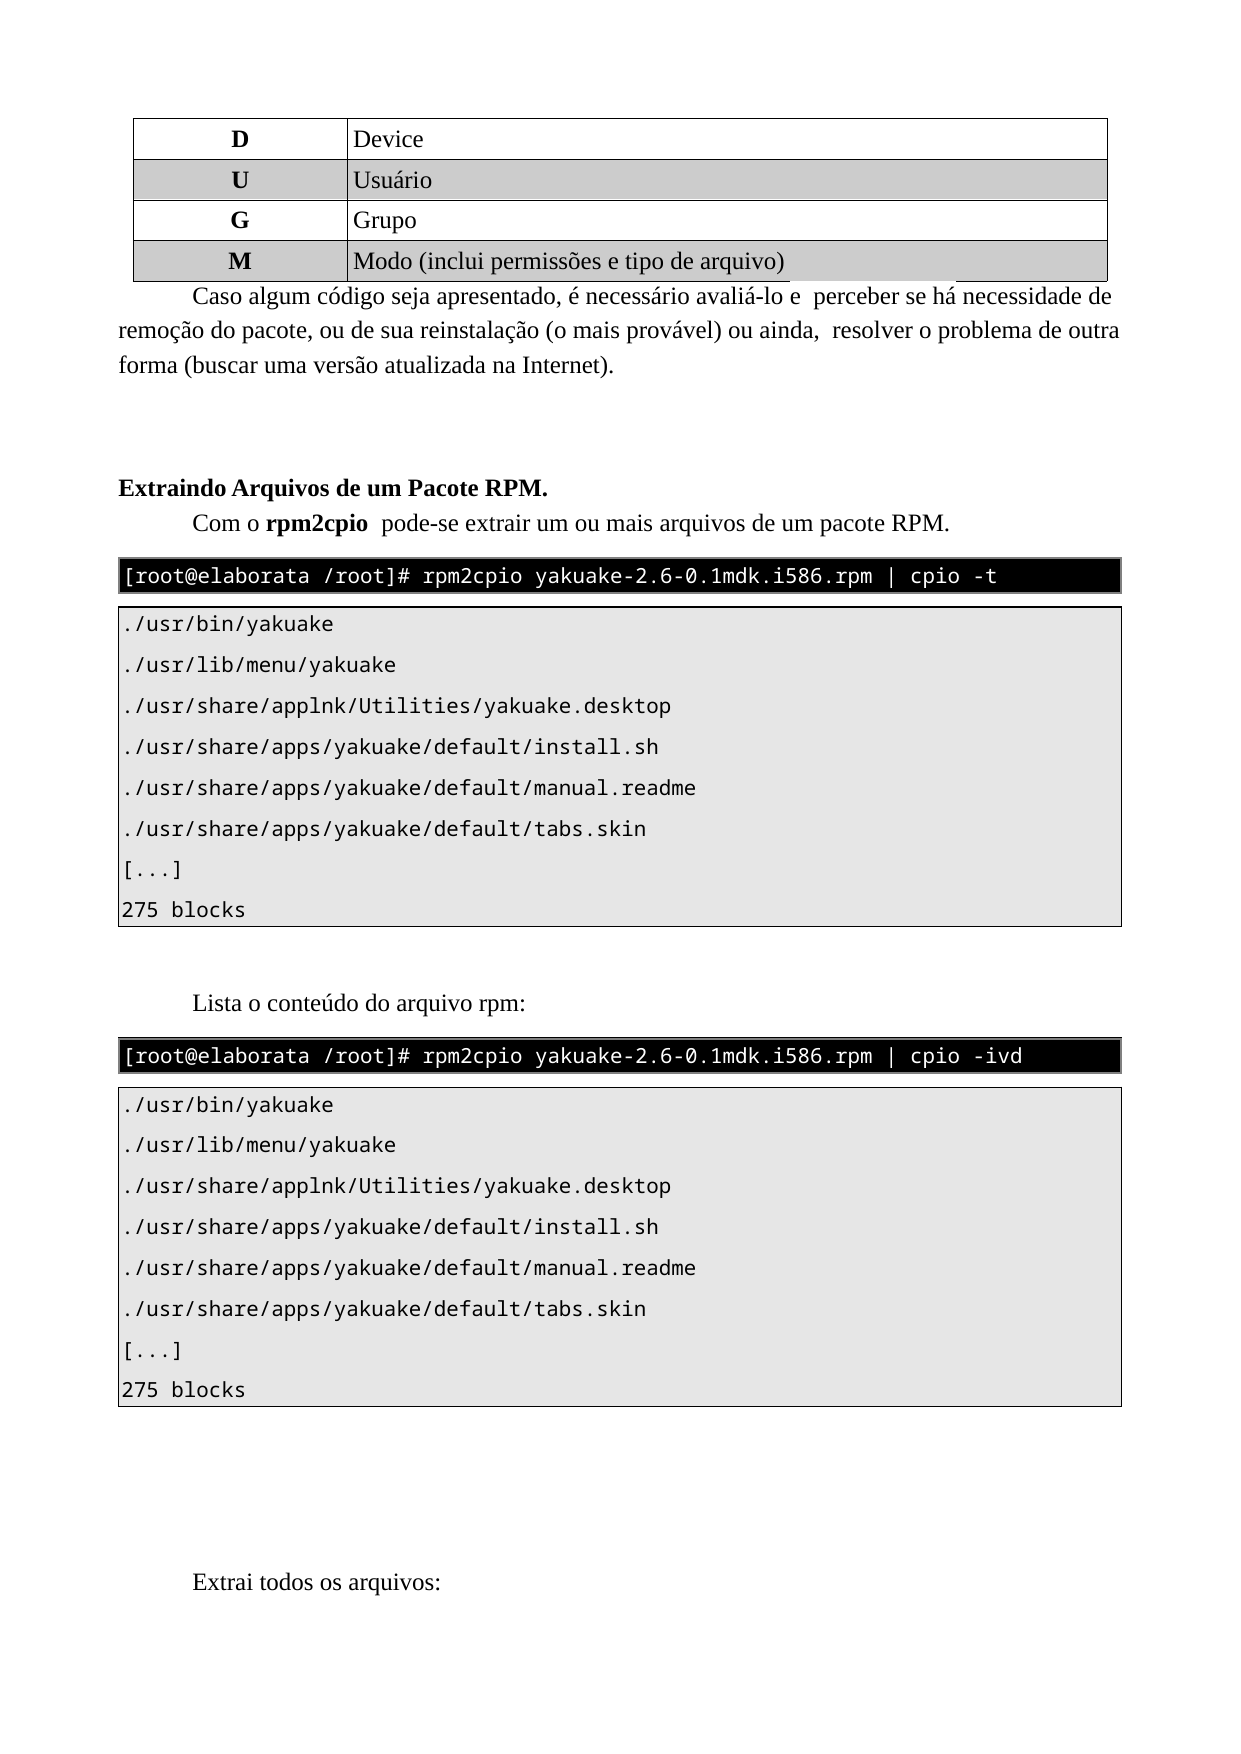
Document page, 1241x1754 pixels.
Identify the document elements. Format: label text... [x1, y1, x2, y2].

table_cell Grupo [348, 201, 1107, 240]
text ./usr/lib/menu/yakuake [119, 1127, 1121, 1159]
text 275 blocks [119, 1372, 1121, 1406]
text [root@elaborata /root]# rpm2cpio yakuake-2.6-0.1mdk.i586.rpm | cpio -t [120, 559, 1120, 592]
text ./usr/share/apps/yakuake/default/install.sh [119, 1209, 1121, 1241]
text Lista o conteúdo do arquivo rpm: [118, 988, 1122, 1017]
subtitle Extraindo Arquivos de um Pacote RPM. [118, 473, 1122, 502]
text [...] [119, 851, 1121, 883]
text ./usr/bin/yakuake [119, 1088, 1121, 1118]
table_cell D [134, 119, 347, 159]
table_cell U [134, 160, 347, 199]
table_cell Modo (inclui permissões e tipo de arquivo) [348, 241, 1107, 281]
text ./usr/bin/yakuake [119, 608, 1121, 638]
table_cell G [134, 201, 347, 240]
table_cell Usuário [348, 160, 1107, 199]
text [...] [119, 1332, 1121, 1363]
text Caso algum código seja apresentado, é necessário avaliá-lo e perceber se há necessidade de remoção do pacote, ou de sua reinstalação (o mais provável) ou ainda, resolver o problema de outra forma (buscar uma versão atualizada na Internet). [118, 281, 1122, 379]
text Extrai todos os arquivos: [118, 1567, 1122, 1596]
text ./usr/share/apps/yakuake/default/tabs.skin [119, 811, 1121, 842]
text ./usr/lib/menu/yakuake [119, 647, 1121, 679]
table_cell M [134, 241, 347, 281]
text ./usr/share/apps/yakuake/default/manual.readme [119, 770, 1121, 801]
text ./usr/share/apps/yakuake/default/tabs.skin [119, 1291, 1121, 1322]
text ./usr/share/apps/yakuake/default/manual.readme [119, 1250, 1121, 1282]
text Com o rpm2cpio pode-se extrair um ou mais arquivos de um pacote RPM. [118, 508, 1122, 537]
text 275 blocks [119, 892, 1121, 926]
table_cell Device [348, 119, 1107, 159]
text ./usr/share/applnk/Utilities/yakuake.desktop [119, 688, 1121, 720]
text ./usr/share/apps/yakuake/default/install.sh [119, 729, 1121, 761]
text ./usr/share/applnk/Utilities/yakuake.desktop [119, 1168, 1121, 1200]
text [root@elaborata /root]# rpm2cpio yakuake-2.6-0.1mdk.i586.rpm | cpio -ivd [120, 1040, 1120, 1072]
